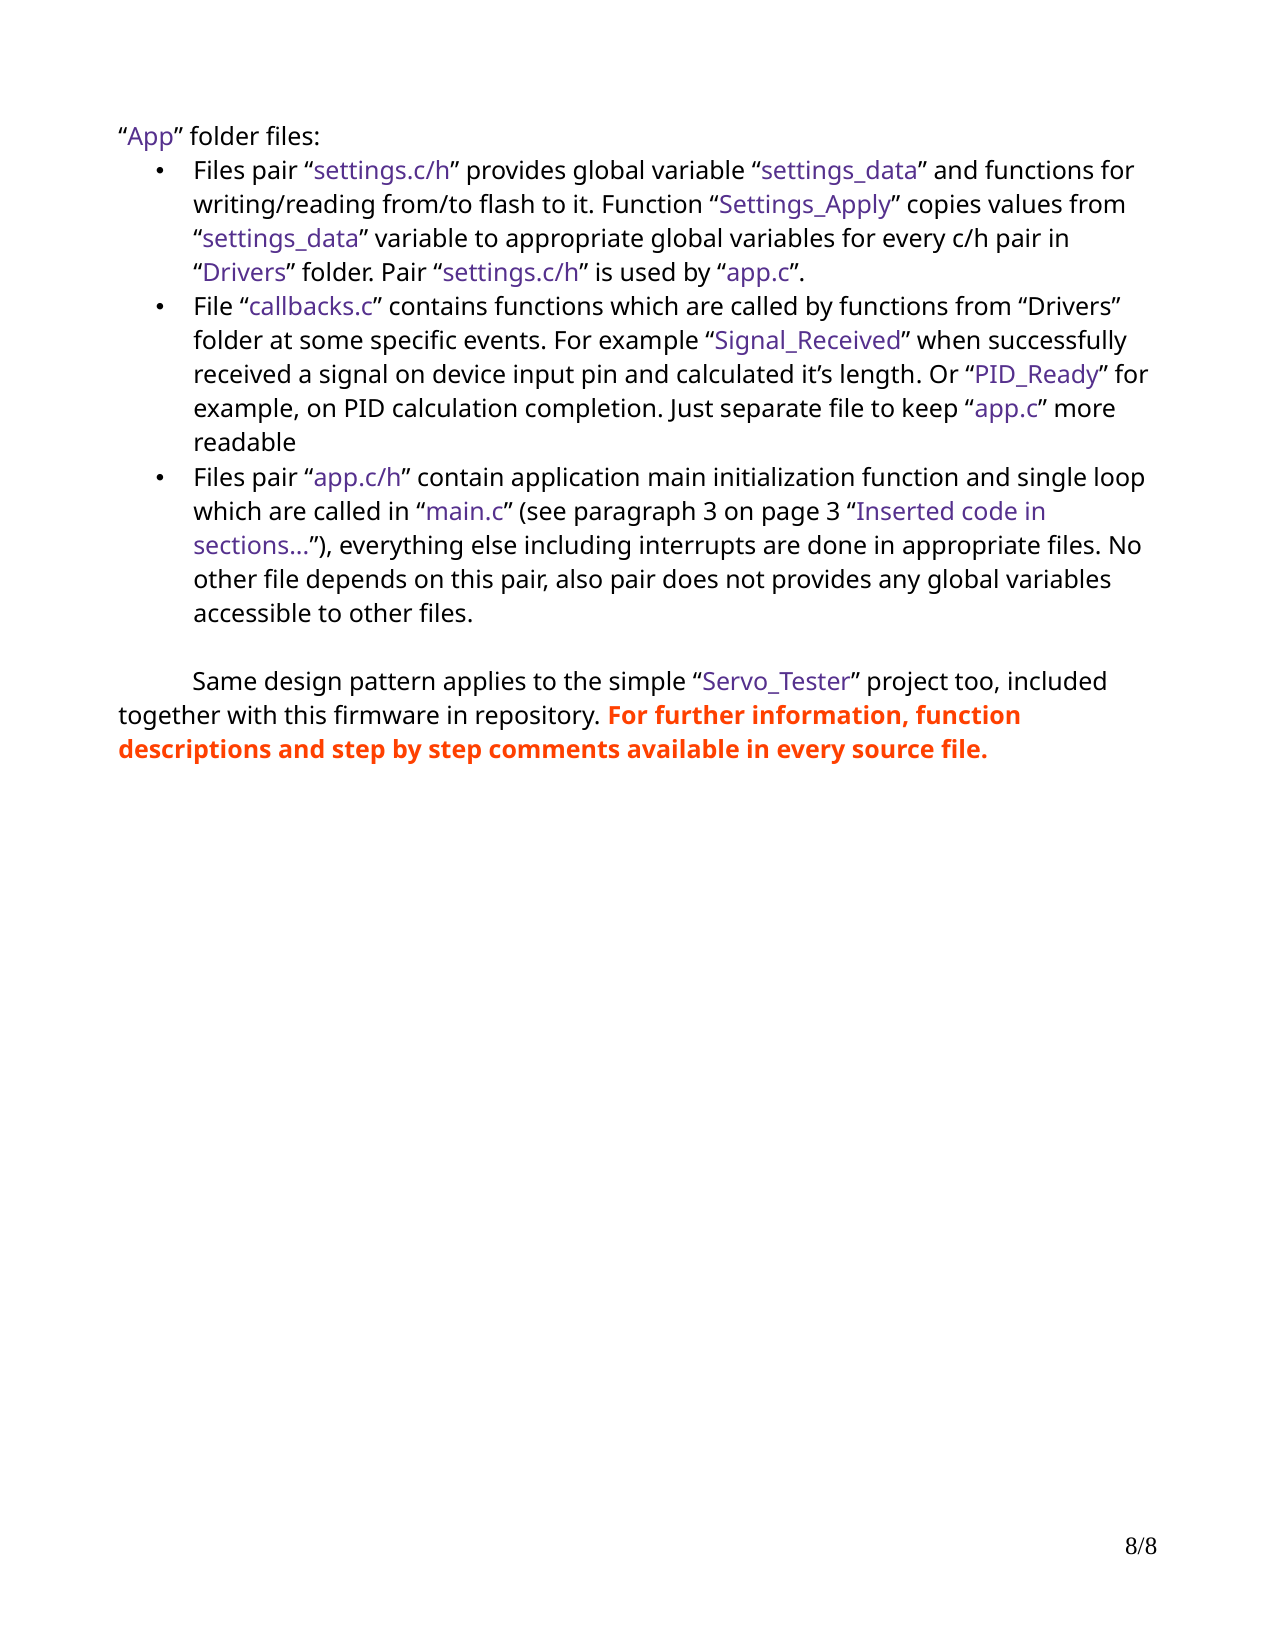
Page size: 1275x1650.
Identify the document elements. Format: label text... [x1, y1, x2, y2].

text “App” folder files: [118, 118, 1157, 153]
list Files pair “settings.c/h” provides global variable “settings_data” and functions for writing/reading from/to flash to it. Function “Settings_Apply” copies values from “settings_data” variable to appropriate global variables for every c/h pair in “Drivers” folder. Pair “settings.c/h” is used by “app.c”. [156, 153, 1157, 289]
text Same design pattern applies to the simple “Servo_Tester” project too, included together with this firmware in repository. For further information, function descriptions and step by step comments available in every source file. [118, 663, 1157, 766]
list Files pair “app.c/h” contain application main initialization function and single loop which are called in “main.c” (see paragraph 3 on page 3 “Inserted code in sections...”), everything else including interrupts are done in appropriate files. No other file depends on this pair, also pair does not provides any global variables accessible to other files. [156, 459, 1157, 629]
list File “callbacks.c” contains functions which are called by functions from “Drivers” folder at some specific events. For example “Signal_Received” when successfully received a signal on device input pin and calculated it’s length. Or “PID_Ready” for example, on PID calculation completion. Just separate file to keep “app.c” more readable [156, 289, 1157, 459]
